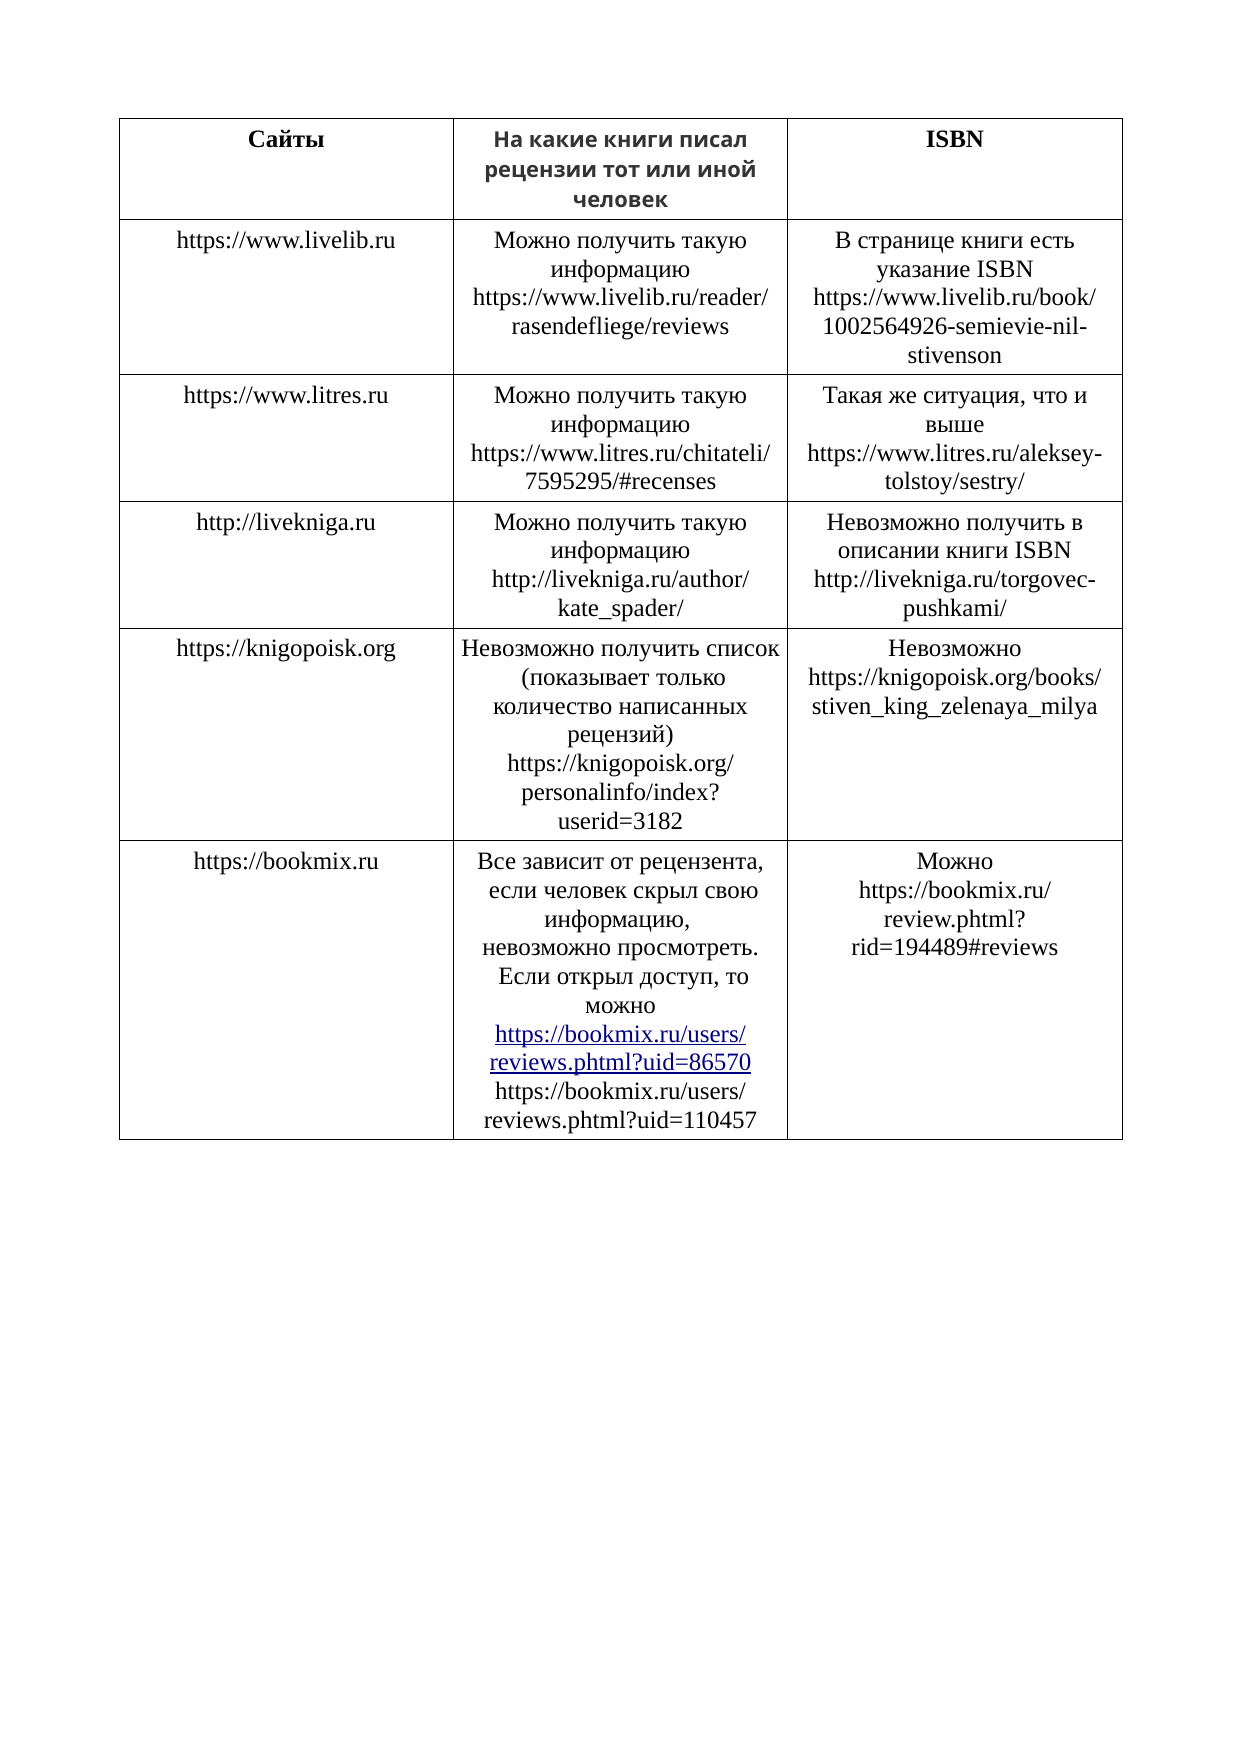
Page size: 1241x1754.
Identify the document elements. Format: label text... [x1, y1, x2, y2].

table_cell Невозможно получить в описании книги ISBN http://livekniga.ru/torgovec-pushkami/ [788, 502, 1122, 627]
table_cell https://knigopoisk.org [120, 629, 453, 840]
table_cell https://bookmix.ru [120, 841, 453, 1139]
table_cell https://www.litres.ru [120, 375, 453, 501]
table_cell Невозможно https://knigopoisk.org/books/stiven_king_zelenaya_milya [788, 629, 1122, 840]
table_cell Можно получить такую информацию http://livekniga.ru/author/kate_spader/ [454, 502, 787, 627]
table_cell Можно получить такую информацию https://www.livelib.ru/reader/rasendefliege/reviews [454, 220, 787, 374]
table_cell Можно https://bookmix.ru/review.phtml?rid=194489#reviews [788, 841, 1122, 1139]
table_header На какие книги писал рецензии тот или иной человек [454, 119, 787, 219]
table_cell Можно получить такую информацию https://www.litres.ru/chitateli/7595295/#recenses [454, 375, 787, 501]
table_header Сайты [120, 119, 453, 219]
table_cell http://livekniga.ru [120, 502, 453, 627]
table_cell В странице книги есть указание ISBN https://www.livelib.ru/book/1002564926-semievie-nil-stivenson [788, 220, 1122, 374]
table_cell Невозможно получить список (показывает только количество написанных рецензий) https://knigopoisk.org/personalinfo/index?userid=3182 [454, 629, 787, 840]
table_cell Такая же ситуация, что и выше https://www.litres.ru/aleksey-tolstoy/sestry/ [788, 375, 1122, 501]
table_cell Все зависит от рецензента, если человек скрыл свою информацию, невозможно просмотреть. Если открыл доступ, то можно https://bookmix.ru/users/reviews.phtml?uid=86570 https://bookmix.ru/users/reviews.phtml?uid=110457 [454, 841, 787, 1139]
table_header ISBN [788, 119, 1122, 219]
table_cell https://www.livelib.ru [120, 220, 453, 374]
